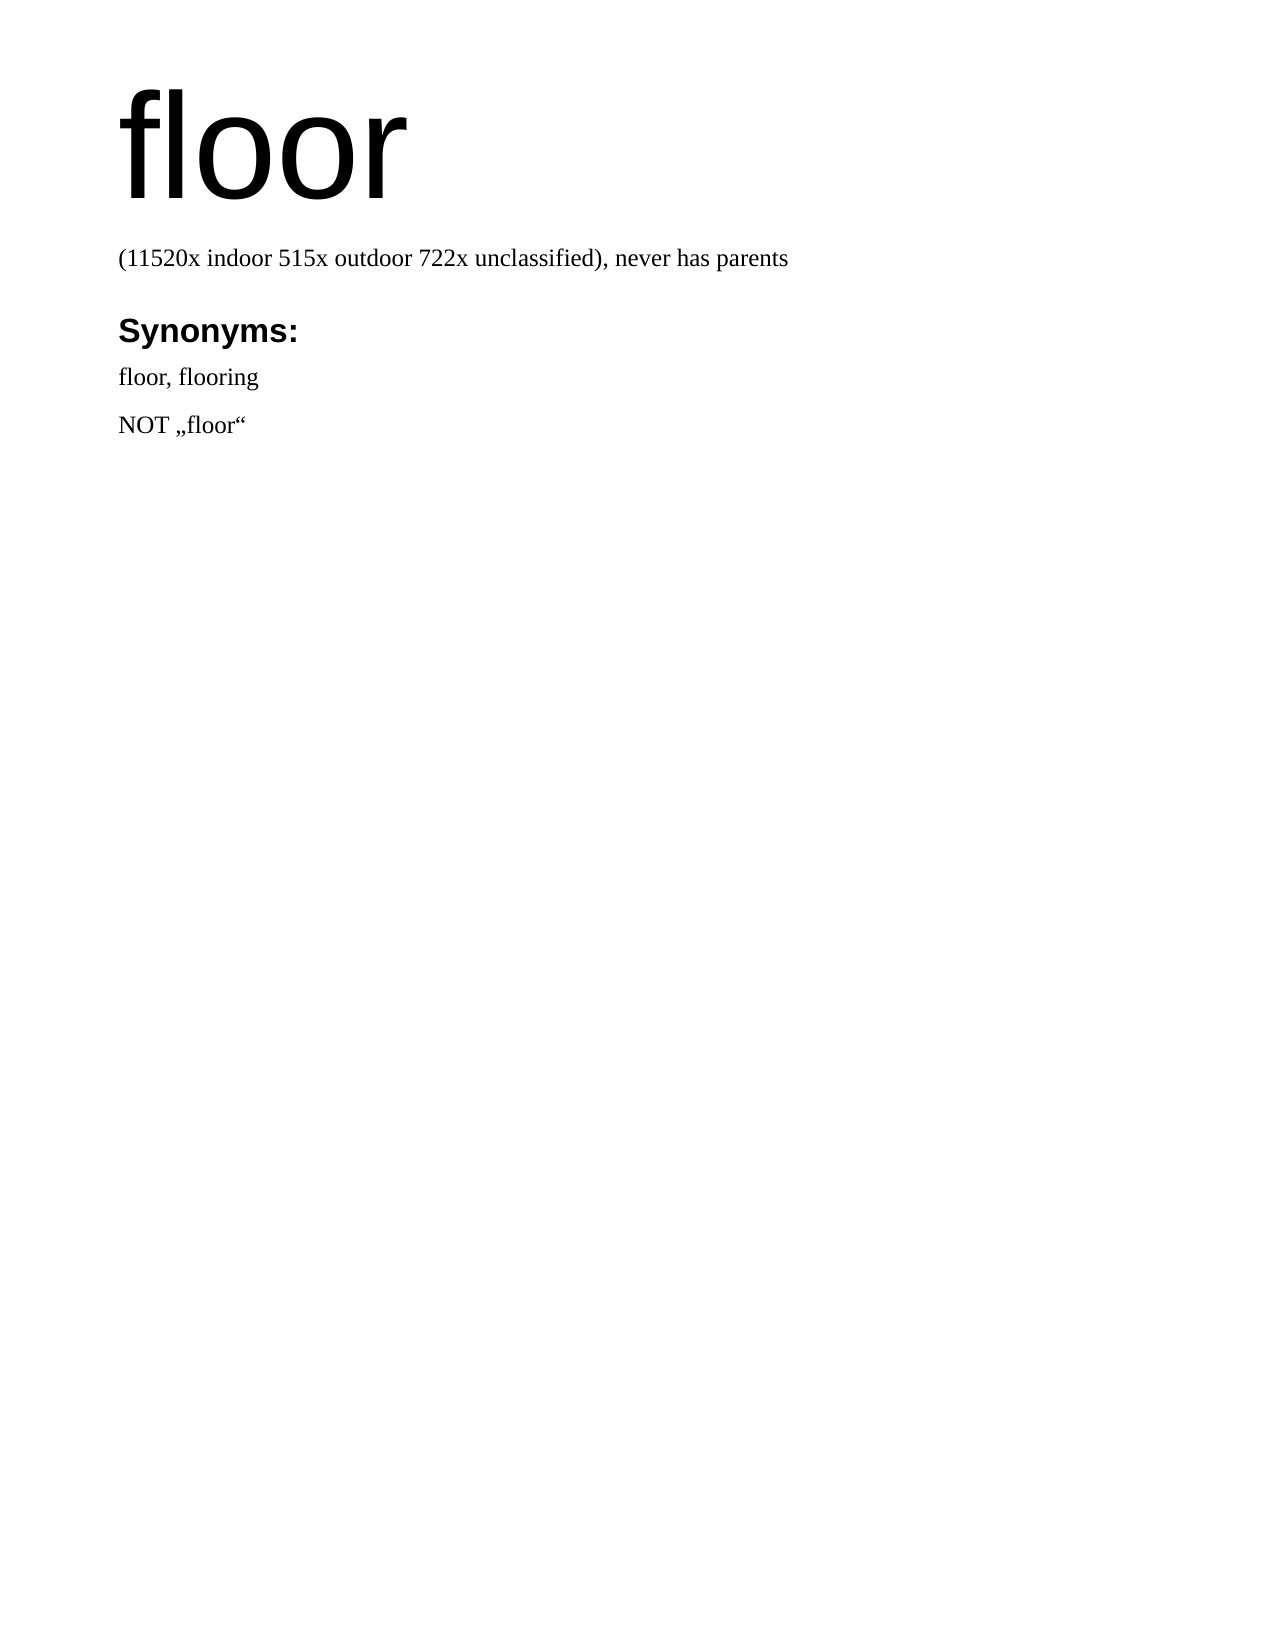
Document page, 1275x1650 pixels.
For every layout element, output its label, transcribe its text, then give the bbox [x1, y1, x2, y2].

text NOT „floor“ [118, 410, 1157, 439]
text floor, flooring [118, 362, 1157, 391]
text (11520x indoor 515x outdoor 722x unclassified), never has parents [118, 243, 1157, 271]
subtitle Synonyms: [118, 311, 1157, 350]
subtitle floor [118, 58, 1157, 230]
